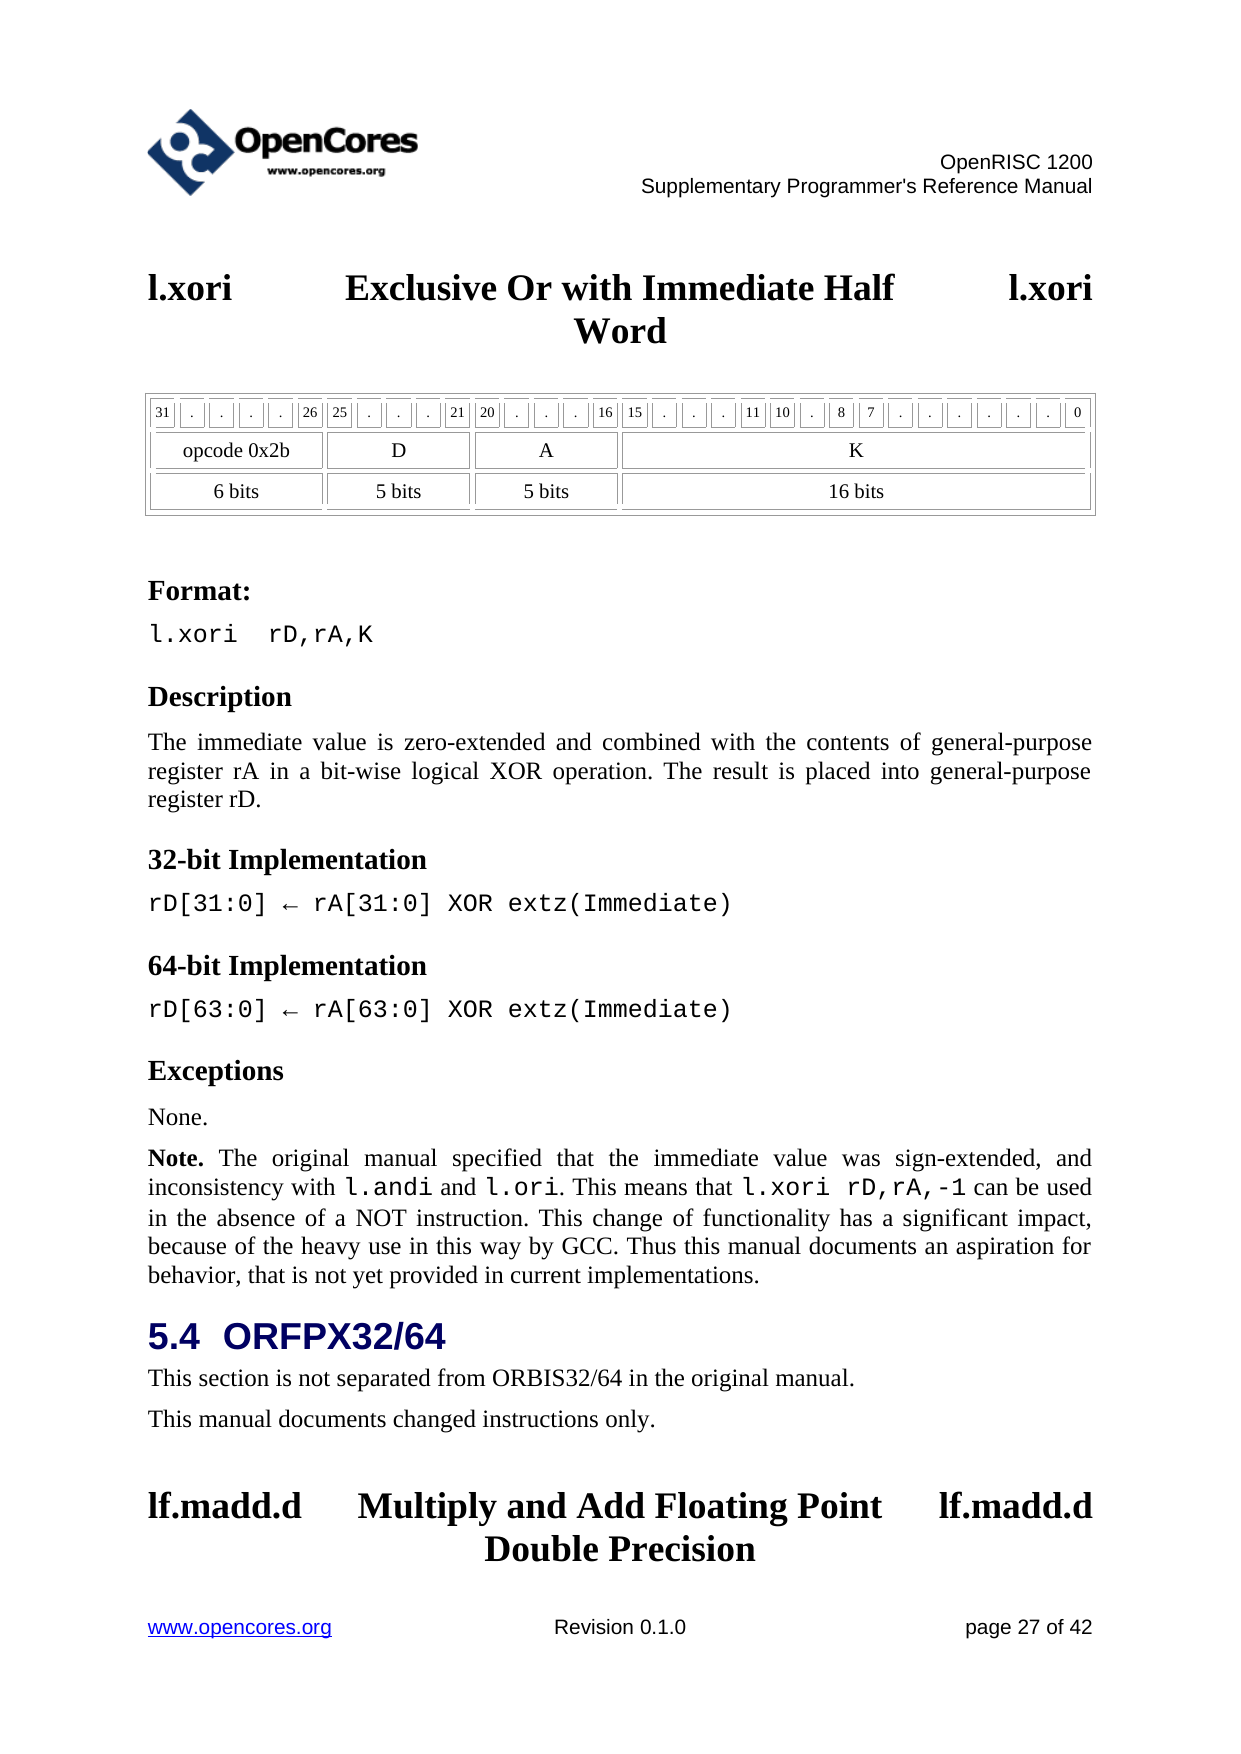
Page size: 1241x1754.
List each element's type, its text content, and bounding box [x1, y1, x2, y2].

table_cell A [472, 427, 620, 468]
table_header l.xori [148, 227, 325, 351]
table_header . [1033, 394, 1063, 427]
table_header . [177, 394, 207, 427]
table_cell K [620, 427, 1093, 468]
table_header lf.madd.d [148, 1446, 325, 1569]
table_header . [945, 394, 974, 427]
table_cell 5 bits [472, 468, 620, 509]
table_header 25 [325, 394, 354, 427]
table_header . [236, 394, 266, 427]
table_header Multiply and Add Floating Point Double Precision [325, 1446, 915, 1569]
table_cell 5 bits [325, 468, 472, 509]
table_header 8 [826, 394, 856, 427]
table_cell 16 bits [620, 468, 1093, 509]
table_header . [207, 394, 236, 427]
subtitle ORFPX32/64 [148, 1314, 1093, 1357]
text rD[63:0] ← rA[63:0] XOR extz(Immediate) [148, 996, 1093, 1024]
title 32-bit Implementation [148, 842, 1093, 876]
table_header . [502, 394, 531, 427]
table_header 0 [1063, 394, 1093, 427]
table_header . [561, 394, 590, 427]
table_cell D [325, 427, 472, 468]
text l.xori rD,rA,K [148, 621, 1093, 650]
text The immediate value is zero-extended and combined with the contents of general-purpose register rA in a bit-wise logical XOR operation. The result is placed into general-purpose register rD. [148, 727, 1093, 813]
table_header 31 [148, 394, 177, 427]
table_header . [974, 394, 1003, 427]
table_cell opcode 0x2b [148, 427, 325, 468]
table_header 16 [590, 394, 620, 427]
title Description [148, 679, 1093, 712]
table_header . [384, 394, 413, 427]
table_header 10 [768, 394, 797, 427]
table_header . [413, 394, 443, 427]
table_header . [531, 394, 561, 427]
title Format: [148, 573, 1093, 607]
title Exceptions [148, 1053, 1093, 1087]
table_header . [915, 394, 944, 427]
table_header . [708, 394, 738, 427]
table_header 26 [295, 394, 325, 427]
table_header . [679, 394, 708, 427]
text rD[31:0] ← rA[31:0] XOR extz(Immediate) [148, 891, 1093, 919]
text None. [148, 1102, 1093, 1131]
table_cell 6 bits [148, 468, 325, 509]
table_header . [649, 394, 679, 427]
text Note. The original manual specified that the immediate value was sign-extended, and inconsistency with l.andi and l.ori. This means that l.xori rD,rA,-1 can be used in the absence of a NOT instruction. This change of functionality has a significant impact, because of the heavy use in this way by GCC. Thus this manual documents an aspiration for behavior, that is not yet provided in current implementations. [148, 1143, 1093, 1289]
table_header 20 [472, 394, 502, 427]
table_header . [797, 394, 826, 427]
table_header . [266, 394, 295, 427]
table_header Exclusive Or with Immediate Half Word [325, 227, 915, 351]
table_header 7 [856, 394, 886, 427]
title 64-bit Implementation [148, 948, 1093, 981]
picture [147, 109, 418, 196]
table_header . [886, 394, 915, 427]
table_header . [354, 394, 384, 427]
table_header lf.madd.d [915, 1446, 1093, 1569]
table_header l.xori [915, 227, 1093, 351]
table_header 21 [443, 394, 472, 427]
table_header . [1004, 394, 1033, 427]
table_header 11 [738, 394, 767, 427]
text This manual documents changed instructions only. [148, 1404, 1093, 1433]
table_header 15 [620, 394, 649, 427]
text This section is not separated from ORBIS32/64 in the original manual. [148, 1363, 1093, 1392]
